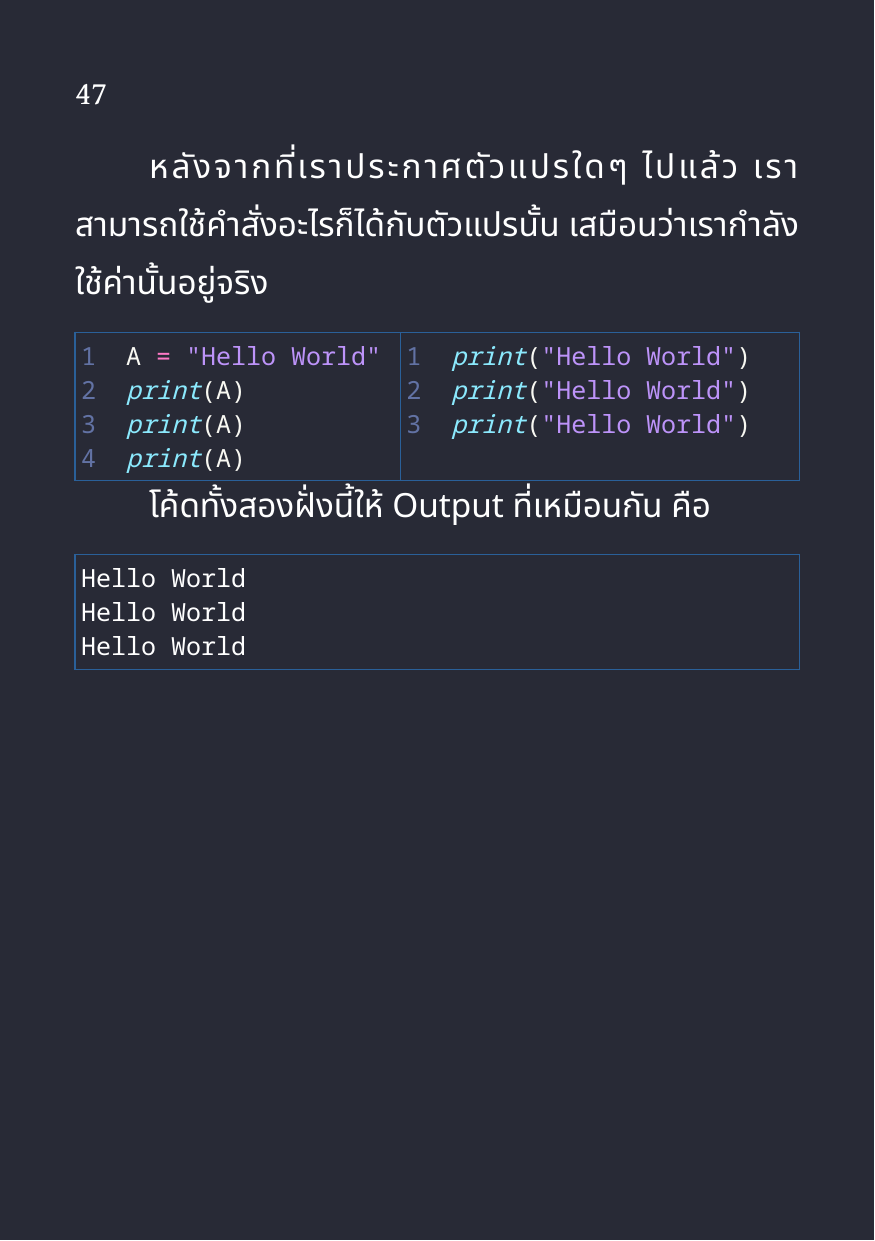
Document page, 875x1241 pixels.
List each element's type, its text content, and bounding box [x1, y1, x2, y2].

text หลังจากที่เราประกาศตัวแปรใดๆ ไปแล้ว เราสามารถใช้คำสั่งอะไรก็ได้กับตัวแปรนั้น เสมือนว่าเรากำลังใช้ค่านั้นอยู่จริง [75, 143, 799, 309]
table_header 1 A = "Hello World" 2 print(A) 3 print(A) 4 print(A) [76, 333, 400, 480]
table_header 1 print("Hello World") 2 print("Hello World") 3 print("Hello World") [401, 333, 799, 480]
table_header Hello World Hello World Hello World [76, 555, 799, 669]
text โค้ดทั้งสองฝั่งนี้ให้ Output ที่เหมือนกัน คือ [75, 481, 799, 532]
